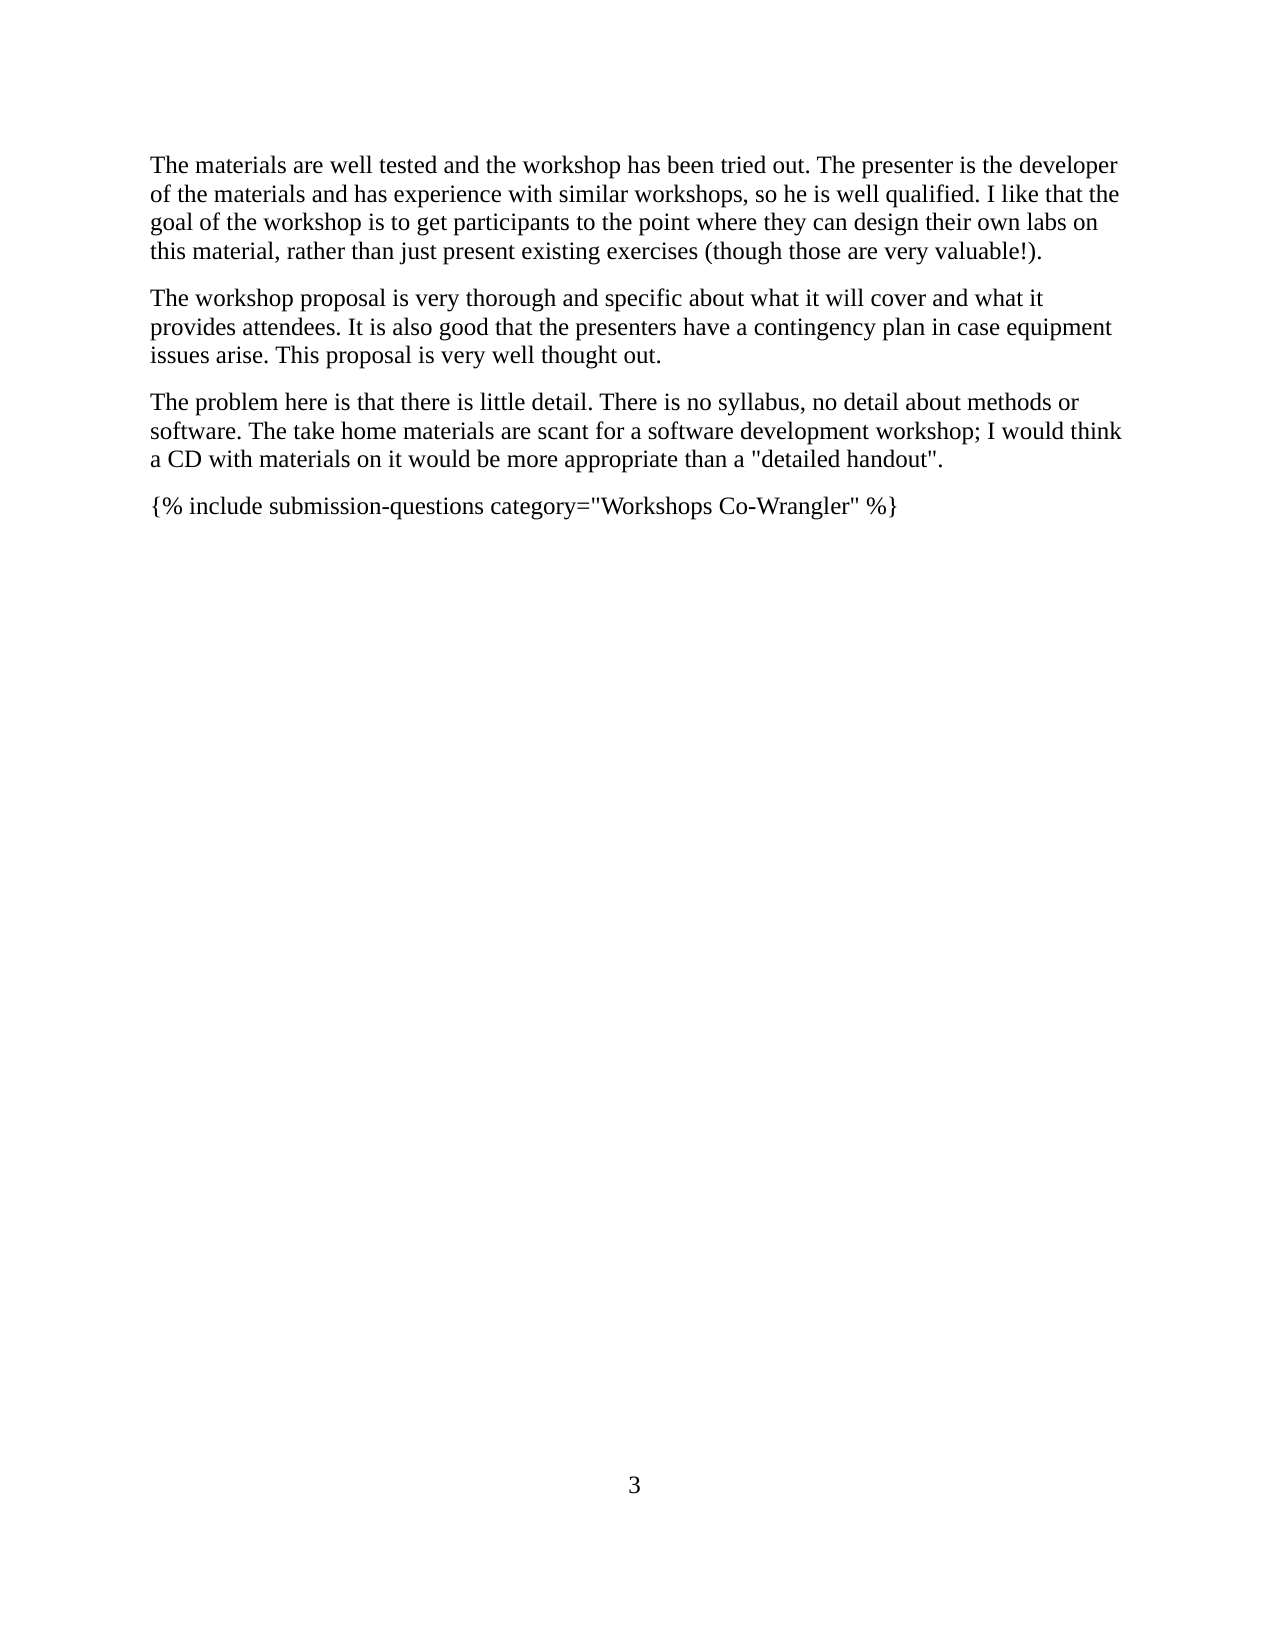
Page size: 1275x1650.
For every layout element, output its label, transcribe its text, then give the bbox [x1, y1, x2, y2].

text The workshop proposal is very thorough and specific about what it will cover and what it provides attendees. It is also good that the presenters have a contingency plan in case equipment issues arise. This proposal is very well thought out. [150, 283, 1125, 369]
text The problem here is that there is little detail. There is no syllabus, no detail about methods or software. The take home materials are scant for a software development workshop; I would think a CD with materials on it would be more appropriate than a "detailed handout". [150, 387, 1125, 473]
text The materials are well tested and the workshop has been tried out. The presenter is the developer of the materials and has experience with similar workshops, so he is well qualified. I like that the goal of the workshop is to get participants to the point where they can design their own labs on this material, rather than just present existing exercises (though those are very valuable!). [150, 150, 1125, 265]
text {% include submission-questions category="Workshops Co-Wrangler" %} [150, 491, 1125, 520]
